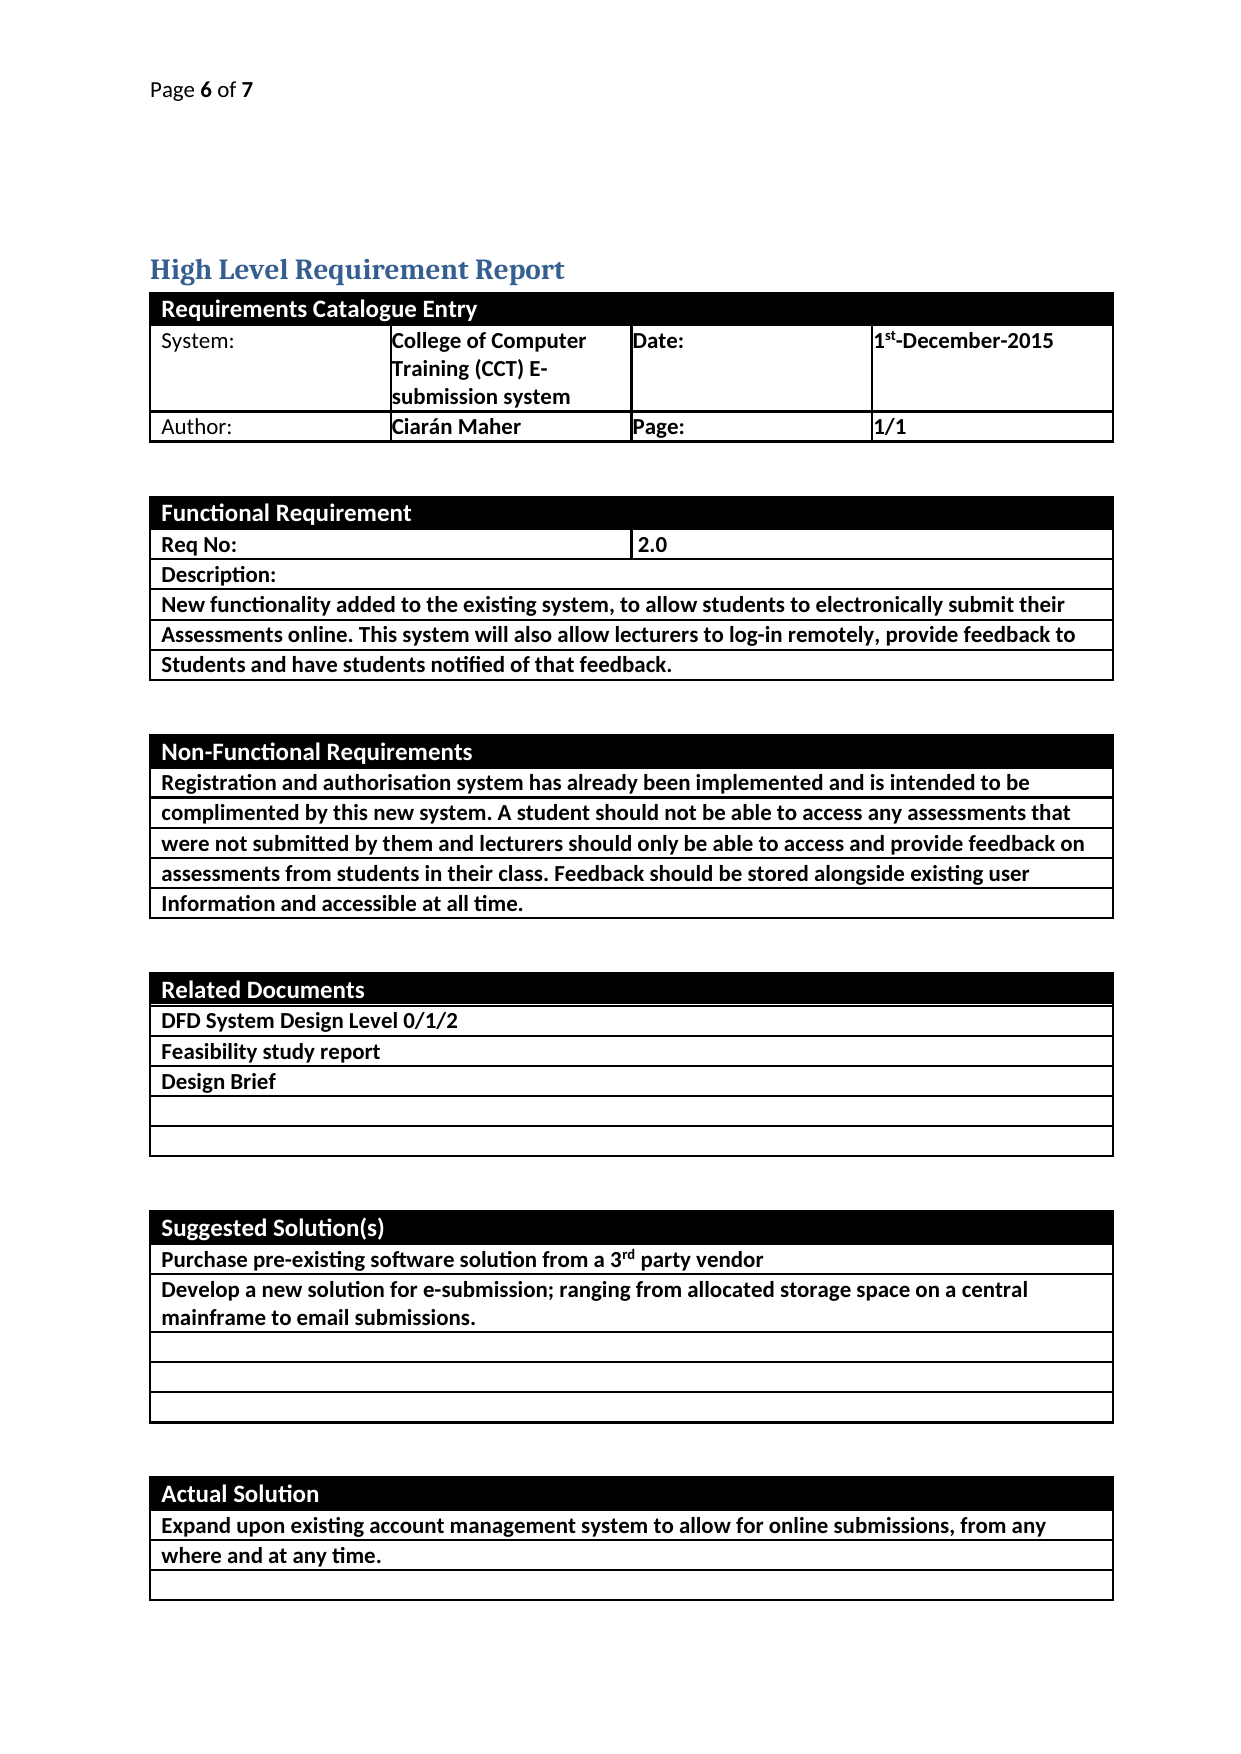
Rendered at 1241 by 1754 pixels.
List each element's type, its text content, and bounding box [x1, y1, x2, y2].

table_cell where and at any time. [151, 1541, 1112, 1569]
table_cell [151, 1393, 1112, 1421]
table_cell College of Computer Training (CCT) E-submission system [392, 326, 630, 410]
table_cell Design Brief [151, 1067, 1112, 1095]
table_cell Develop a new solution for e-submission; ranging from allocated storage space on a central mainframe to email submissions. [151, 1275, 1112, 1331]
table_cell [151, 1333, 1112, 1361]
table_cell Description: [151, 560, 1112, 588]
table_cell Information and accessible at all time. [151, 889, 1112, 917]
table_cell Students and have students notified of that feedback. [151, 651, 1112, 679]
table_cell Purchase pre-existing software solution from a 3rd party vendor [151, 1245, 1112, 1273]
table_cell Registration and authorisation system has already been implemented and is intended to be [151, 769, 1112, 796]
table_cell Feasibility study report [151, 1037, 1112, 1065]
table_cell Expand upon existing account management system to allow for online submissions, from any [151, 1511, 1112, 1539]
table_cell Author: [151, 413, 390, 440]
table_cell [151, 1097, 1112, 1125]
table_cell 2.0 [633, 530, 1112, 558]
table_cell complimented by this new system. A student should not be able to access any assessments that [151, 799, 1112, 827]
table_cell System: [151, 326, 390, 410]
table_cell Assessments online. This system will also allow lecturers to log-in remotely, provide feedback to [151, 621, 1112, 648]
table_cell New functionality added to the existing system, to allow students to electronically submit their [151, 590, 1112, 618]
table_cell assessments from students in their class. Feedback should be stored alongside existing user [151, 859, 1112, 887]
table_cell Req No: [151, 530, 630, 558]
table_header Functional Requirement [151, 498, 1112, 528]
table_cell 1/1 [873, 413, 1112, 440]
table_header Related Documents [151, 974, 1112, 1004]
subtitle High Level Requirement Report [150, 253, 1090, 287]
table_cell [151, 1127, 1112, 1155]
table_cell Page: [633, 413, 871, 440]
table_cell Date: [633, 326, 871, 410]
table_cell Ciarán Maher [392, 413, 630, 440]
table_header Suggested Solution(s) [151, 1212, 1112, 1243]
table_cell [151, 1571, 1112, 1599]
table_header Actual Solution [151, 1479, 1112, 1509]
table_cell were not submitted by them and lecturers should only be able to access and provide feedback on [151, 829, 1112, 857]
table_cell [151, 1363, 1112, 1391]
table_cell 1st-December-2015 [873, 326, 1112, 410]
table_header Non-Functional Requirements [151, 736, 1112, 766]
table_header Requirements Catalogue Entry [151, 294, 1112, 324]
table_cell DFD System Design Level 0/1/2 [151, 1007, 1112, 1035]
